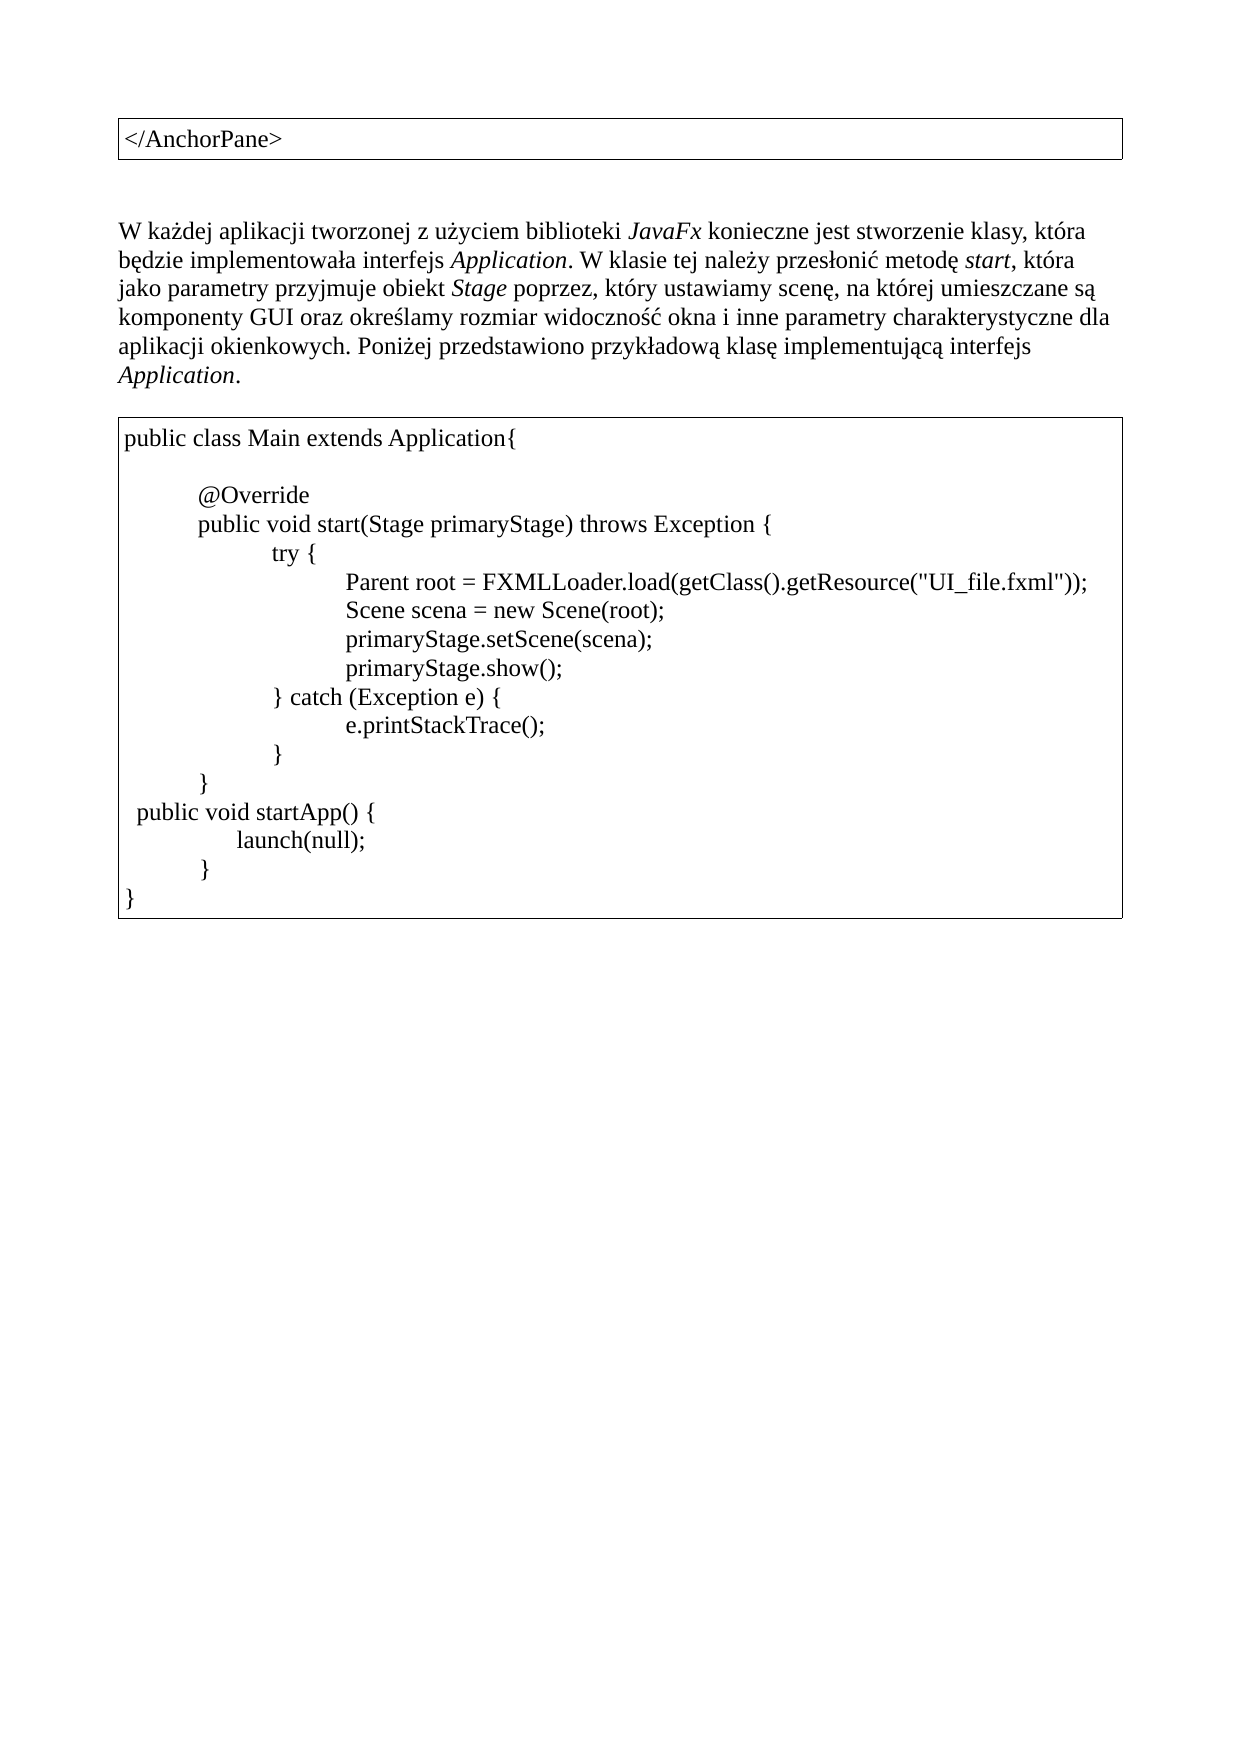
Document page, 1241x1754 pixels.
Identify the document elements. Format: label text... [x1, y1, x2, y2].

text W każdej aplikacji tworzonej z użyciem biblioteki JavaFx konieczne jest stworzenie klasy, która będzie implementowała interfejs Application. W klasie tej należy przesłonić metodę start, która jako parametry przyjmuje obiekt Stage poprzez, który ustawiamy scenę, na której umieszczane są komponenty GUI oraz określamy rozmiar widoczność okna i inne parametry charakterystyczne dla aplikacji okienkowych. Poniżej przedstawiono przykładową klasę implementującą interfejs Application. [118, 216, 1122, 388]
table_header public class Main extends Application{ @Override public void start(Stage primaryStage) throws Exception { try { Parent root = FXMLLoader.load(getClass().getResource("UI_file.fxml")); Scene scena = new Scene(root); primaryStage.setScene(scena); primaryStage.show(); } catch (Exception e) { e.printStackTrace(); } } public void startApp() { launch(null); } } [119, 418, 1122, 918]
table_header </AnchorPane> [119, 119, 1122, 158]
